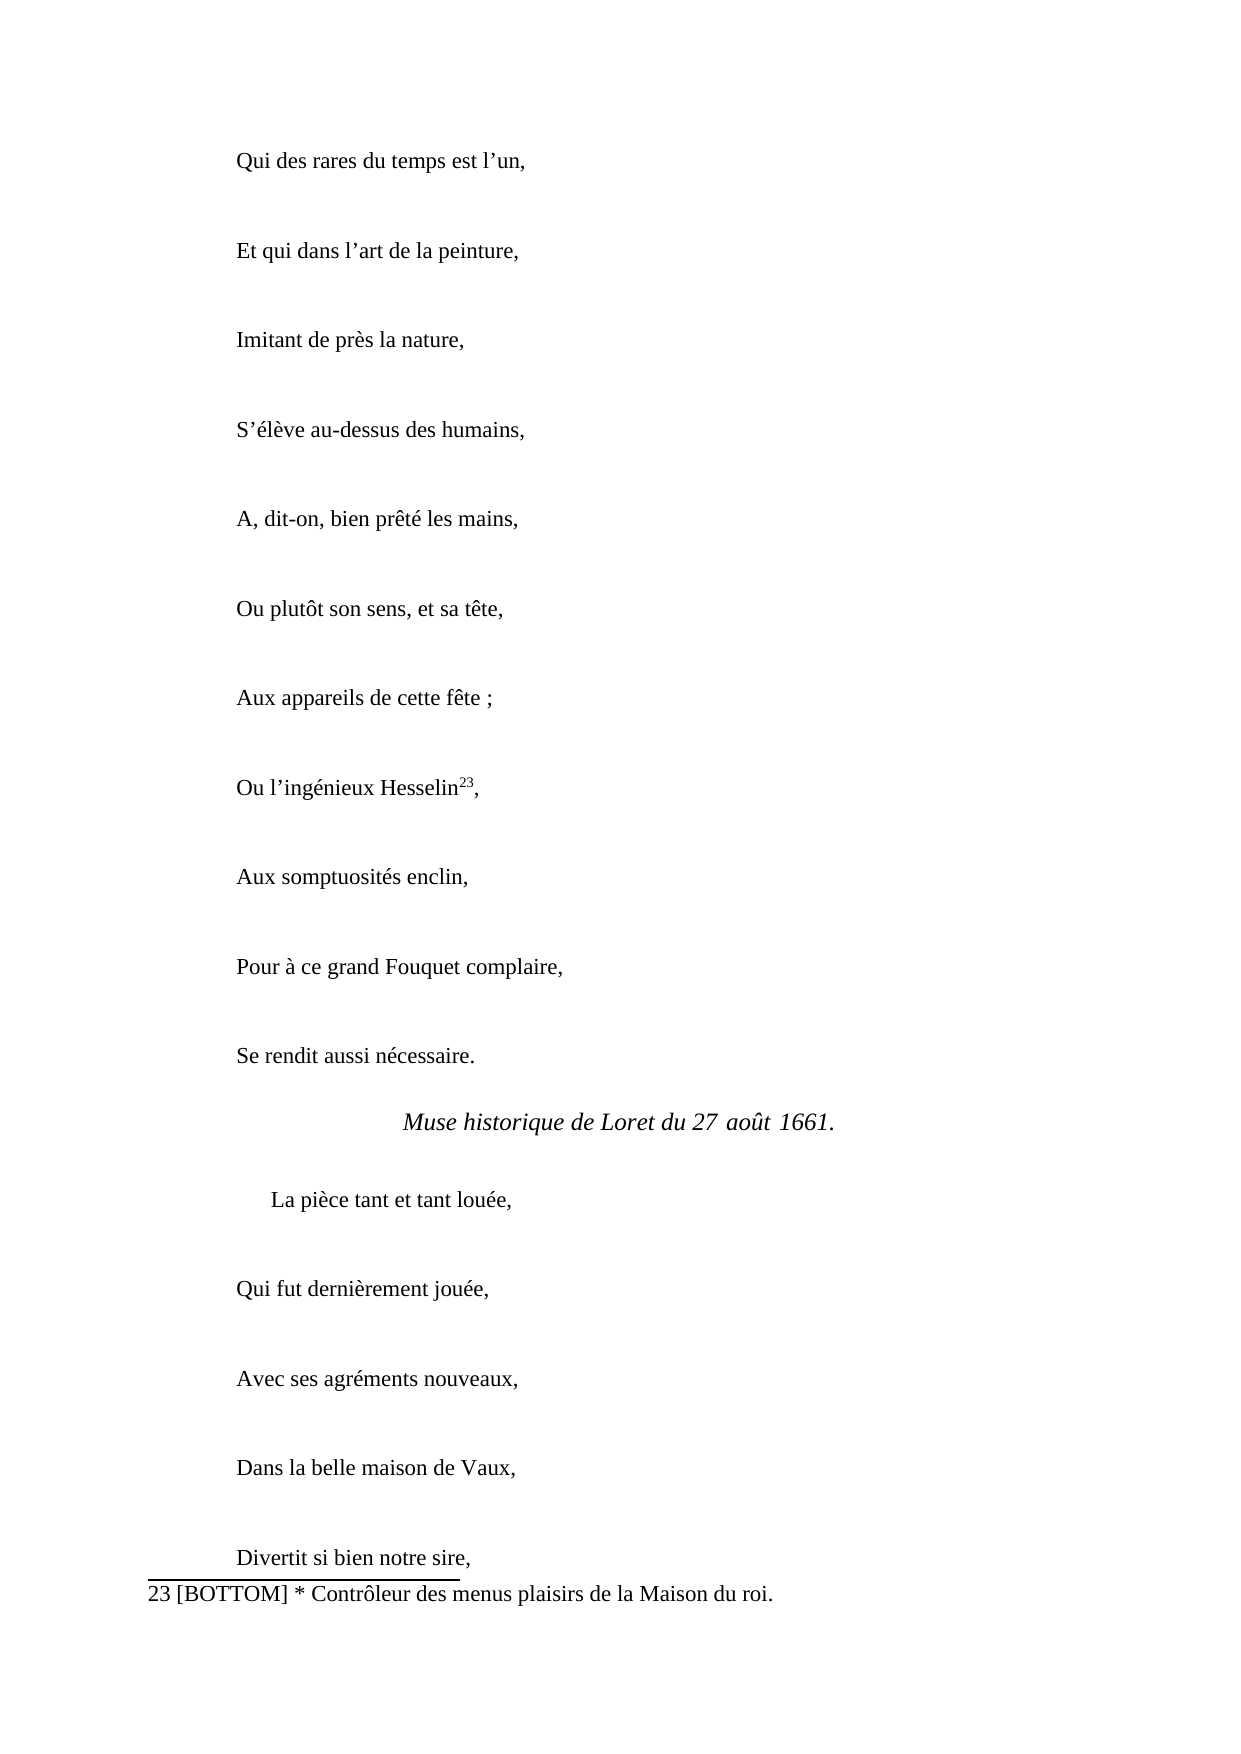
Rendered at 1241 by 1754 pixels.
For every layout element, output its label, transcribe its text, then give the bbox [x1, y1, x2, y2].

text Muse historique de Loret du 27 août 1661. [148, 1107, 1093, 1136]
text S’élève au-dessus des humains, [236, 416, 1093, 442]
text Avec ses agréments nouveaux, [236, 1365, 1093, 1391]
text A, dit-on, bien prêté les mains, [236, 506, 1093, 532]
text [BOTTOM] * Contrôleur des menus plaisirs de la Maison du roi. [148, 1580, 1093, 1606]
text Divertit si bien notre sire, [236, 1544, 1093, 1570]
text Aux somptuosités enclin, [236, 863, 1093, 890]
text Dans la belle maison de Vaux, [236, 1454, 1093, 1481]
text Imitant de près la nature, [236, 327, 1093, 353]
text Se rendit aussi nécessaire. [236, 1042, 1093, 1069]
text Qui des rares du temps est l’un, [236, 148, 1093, 174]
text Ou plutôt son sens, et sa tête, [236, 595, 1093, 621]
text La pièce tant et tant louée, [236, 1186, 1093, 1212]
text Ou l’ingénieux Hesselin, [236, 774, 1093, 800]
text Et qui dans l’art de la peinture, [236, 237, 1093, 263]
text Pour à ce grand Fouquet complaire, [236, 953, 1093, 979]
text Aux appareils de cette fête ; [236, 684, 1093, 711]
text Qui fut dernièrement jouée, [236, 1275, 1093, 1302]
